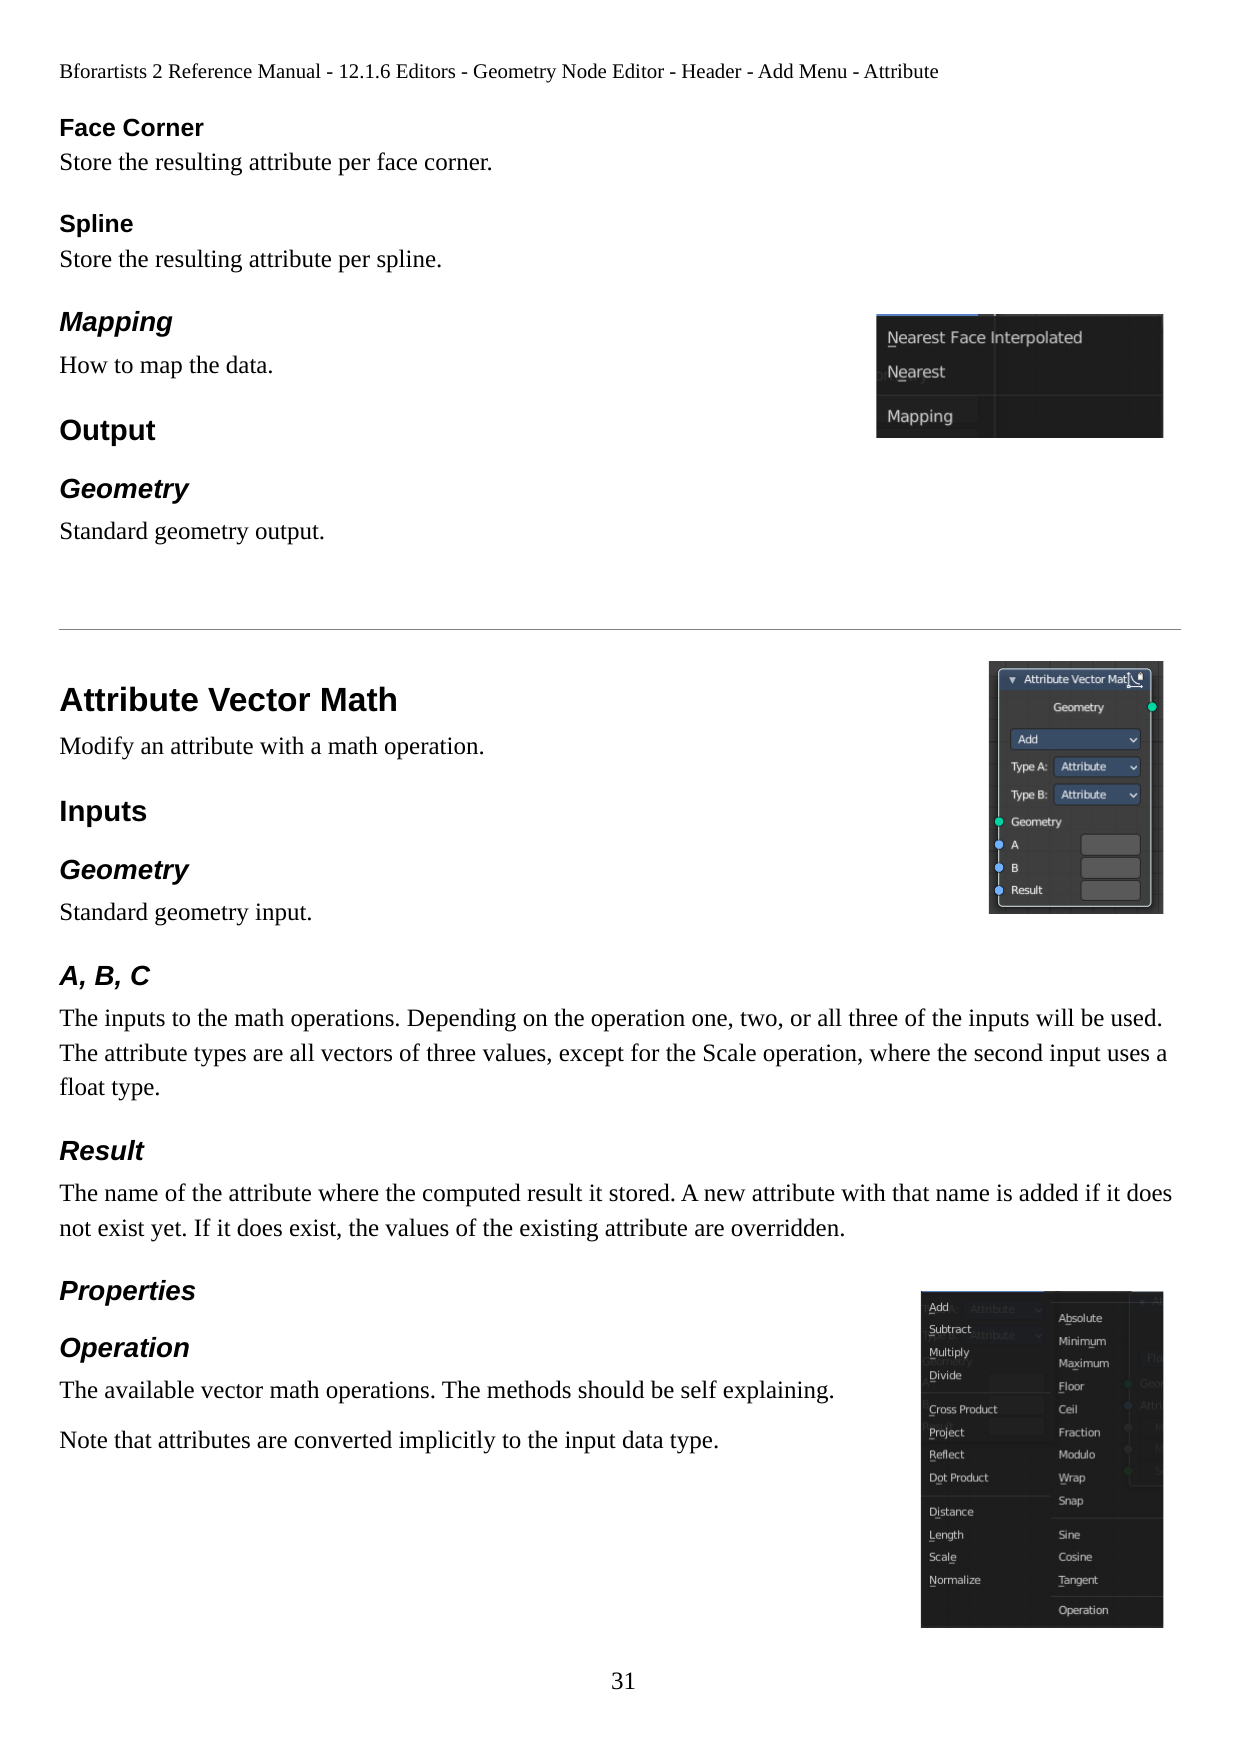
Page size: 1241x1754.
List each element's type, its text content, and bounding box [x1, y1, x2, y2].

subtitle Face Corner [59, 113, 1181, 141]
subtitle [1164, 1331, 1181, 1363]
text Modify an attribute with a math operation. [59, 731, 988, 759]
text Store the resulting attribute per face corner. [59, 147, 1181, 176]
subtitle A, B, C [59, 959, 1181, 991]
text [1164, 350, 1181, 378]
picture [876, 314, 1164, 438]
text Note that attributes are converted implicitly to the input data type. [59, 1425, 920, 1453]
picture [988, 661, 1164, 914]
subtitle Mapping [59, 305, 1181, 337]
text Store the resulting attribute per spline. [59, 244, 1181, 272]
text The available vector math operations. The methods should be self explaining. [59, 1376, 920, 1404]
subtitle Geometry [59, 472, 1181, 504]
subtitle Output [59, 413, 1181, 447]
subtitle Inputs [59, 794, 988, 828]
text The inputs to the math operations. Depending on the operation one, two, or all three of the inputs will be used. The attribute types are all vectors of three values, except for the Scale operation, where the second input uses a float type. [59, 1003, 1181, 1101]
subtitle Operation [59, 1331, 920, 1363]
text Standard geometry input. [59, 897, 1181, 926]
subtitle [1164, 679, 1181, 718]
subtitle [1164, 853, 1181, 885]
subtitle Spline [59, 209, 1181, 237]
subtitle Geometry [59, 853, 988, 885]
text How to map the data. [59, 350, 876, 378]
subtitle Attribute Vector Math [59, 679, 988, 718]
subtitle Result [59, 1134, 1181, 1166]
picture [920, 1291, 1164, 1628]
text The name of the attribute where the computed result it stored. A new attribute with that name is added if it does not exist yet. If it does exist, the values of the existing attribute are overridden. [59, 1178, 1181, 1242]
text Standard geometry output. [59, 516, 1181, 545]
subtitle [1164, 794, 1181, 828]
subtitle Properties [59, 1274, 1181, 1306]
